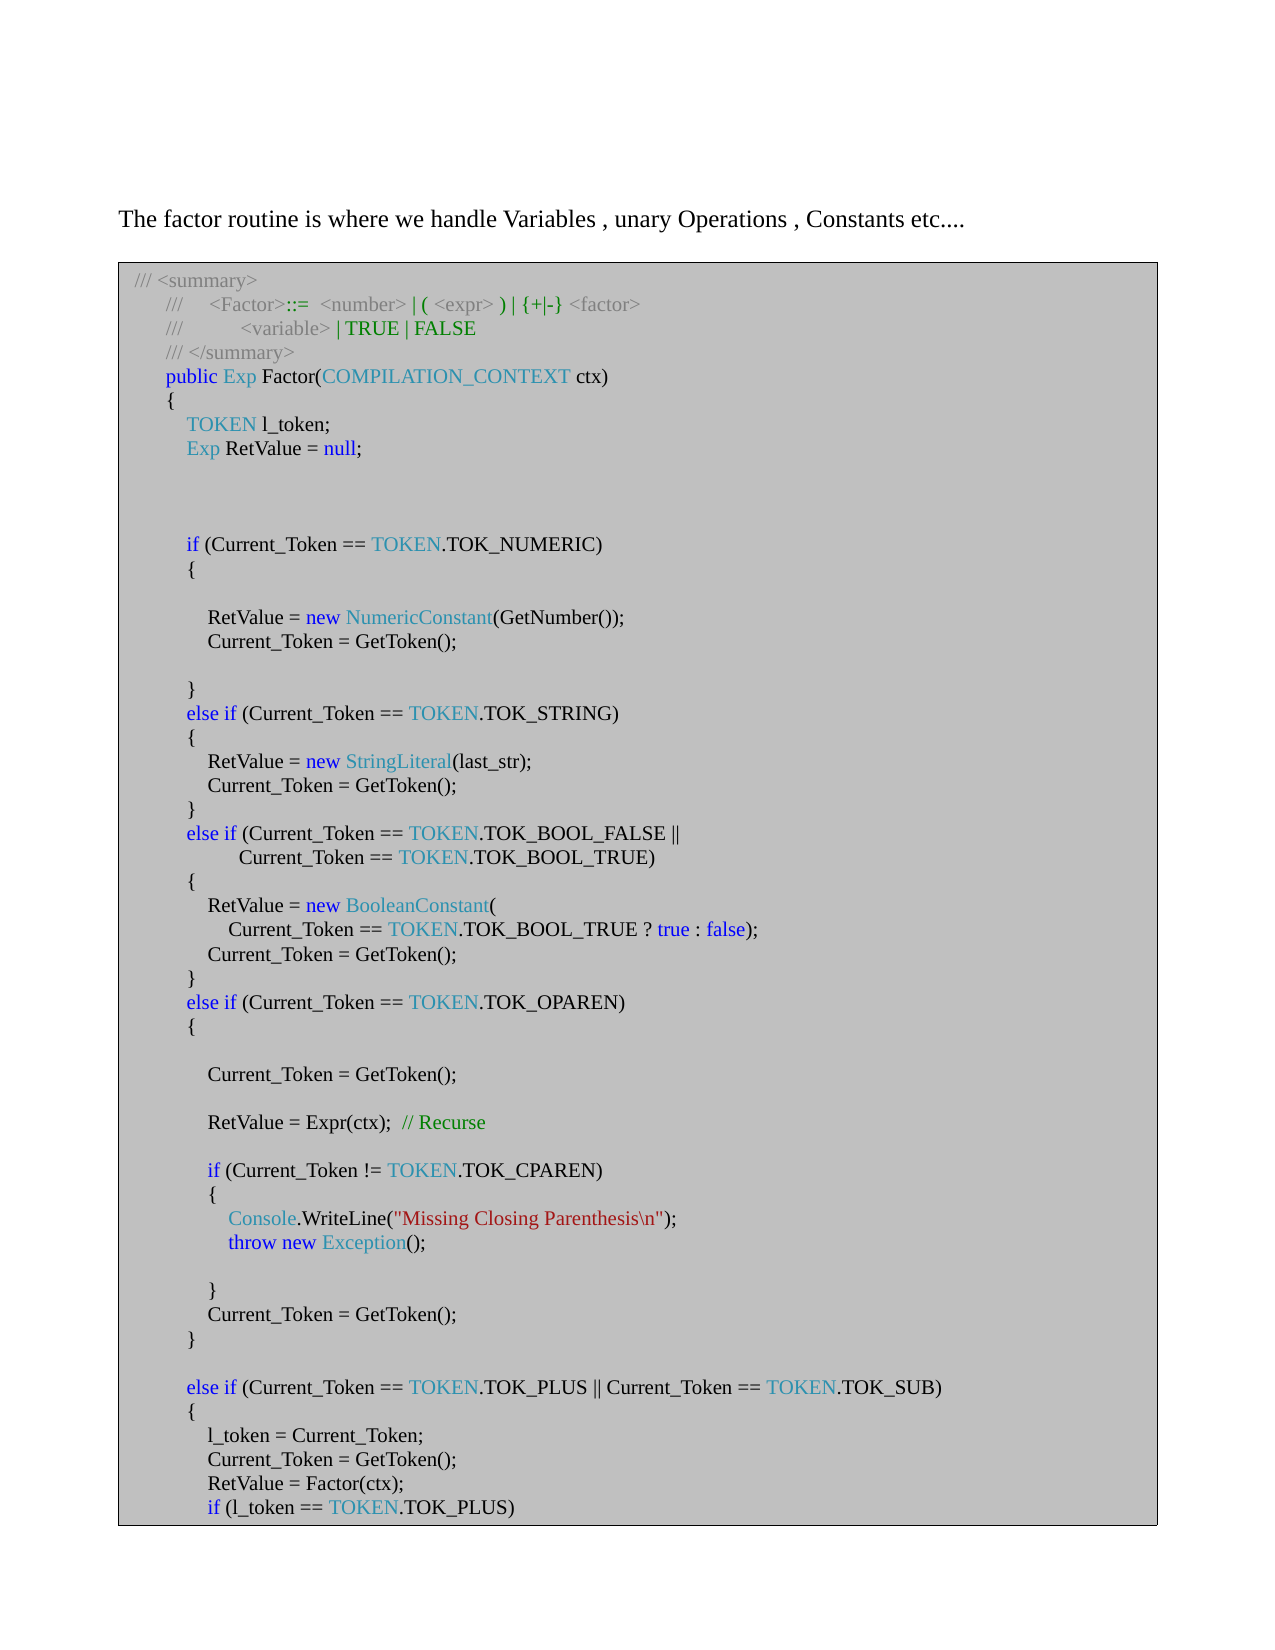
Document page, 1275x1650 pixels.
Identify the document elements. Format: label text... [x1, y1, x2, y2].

text The factor routine is where we handle Variables , unary Operations , Constants etc.... [118, 204, 1157, 233]
table_header /// <summary> /// <Factor>::= <number> | ( <expr> ) | {+|-} <factor> /// <variable> | TRUE | FALSE /// </summary> public Exp Factor(COMPILATION_CONTEXT ctx) { TOKEN l_token; Exp RetValue = null; if (Current_Token == TOKEN.TOK_NUMERIC) { RetValue = new NumericConstant(GetNumber()); Current_Token = GetToken(); } else if (Current_Token == TOKEN.TOK_STRING) { RetValue = new StringLiteral(last_str); Current_Token = GetToken(); } else if (Current_Token == TOKEN.TOK_BOOL_FALSE || Current_Token == TOKEN.TOK_BOOL_TRUE) { RetValue = new BooleanConstant( Current_Token == TOKEN.TOK_BOOL_TRUE ? true : false); Current_Token = GetToken(); } else if (Current_Token == TOKEN.TOK_OPAREN) { Current_Token = GetToken(); RetValue = Expr(ctx); // Recurse if (Current_Token != TOKEN.TOK_CPAREN) { Console.WriteLine("Missing Closing Parenthesis\n"); throw new Exception(); } Current_Token = GetToken(); } else if (Current_Token == TOKEN.TOK_PLUS || Current_Token == TOKEN.TOK_SUB) { l_token = Current_Token; Current_Token = GetToken(); RetValue = Factor(ctx); if (l_token == TOKEN.TOK_PLUS) [119, 263, 1157, 1525]
